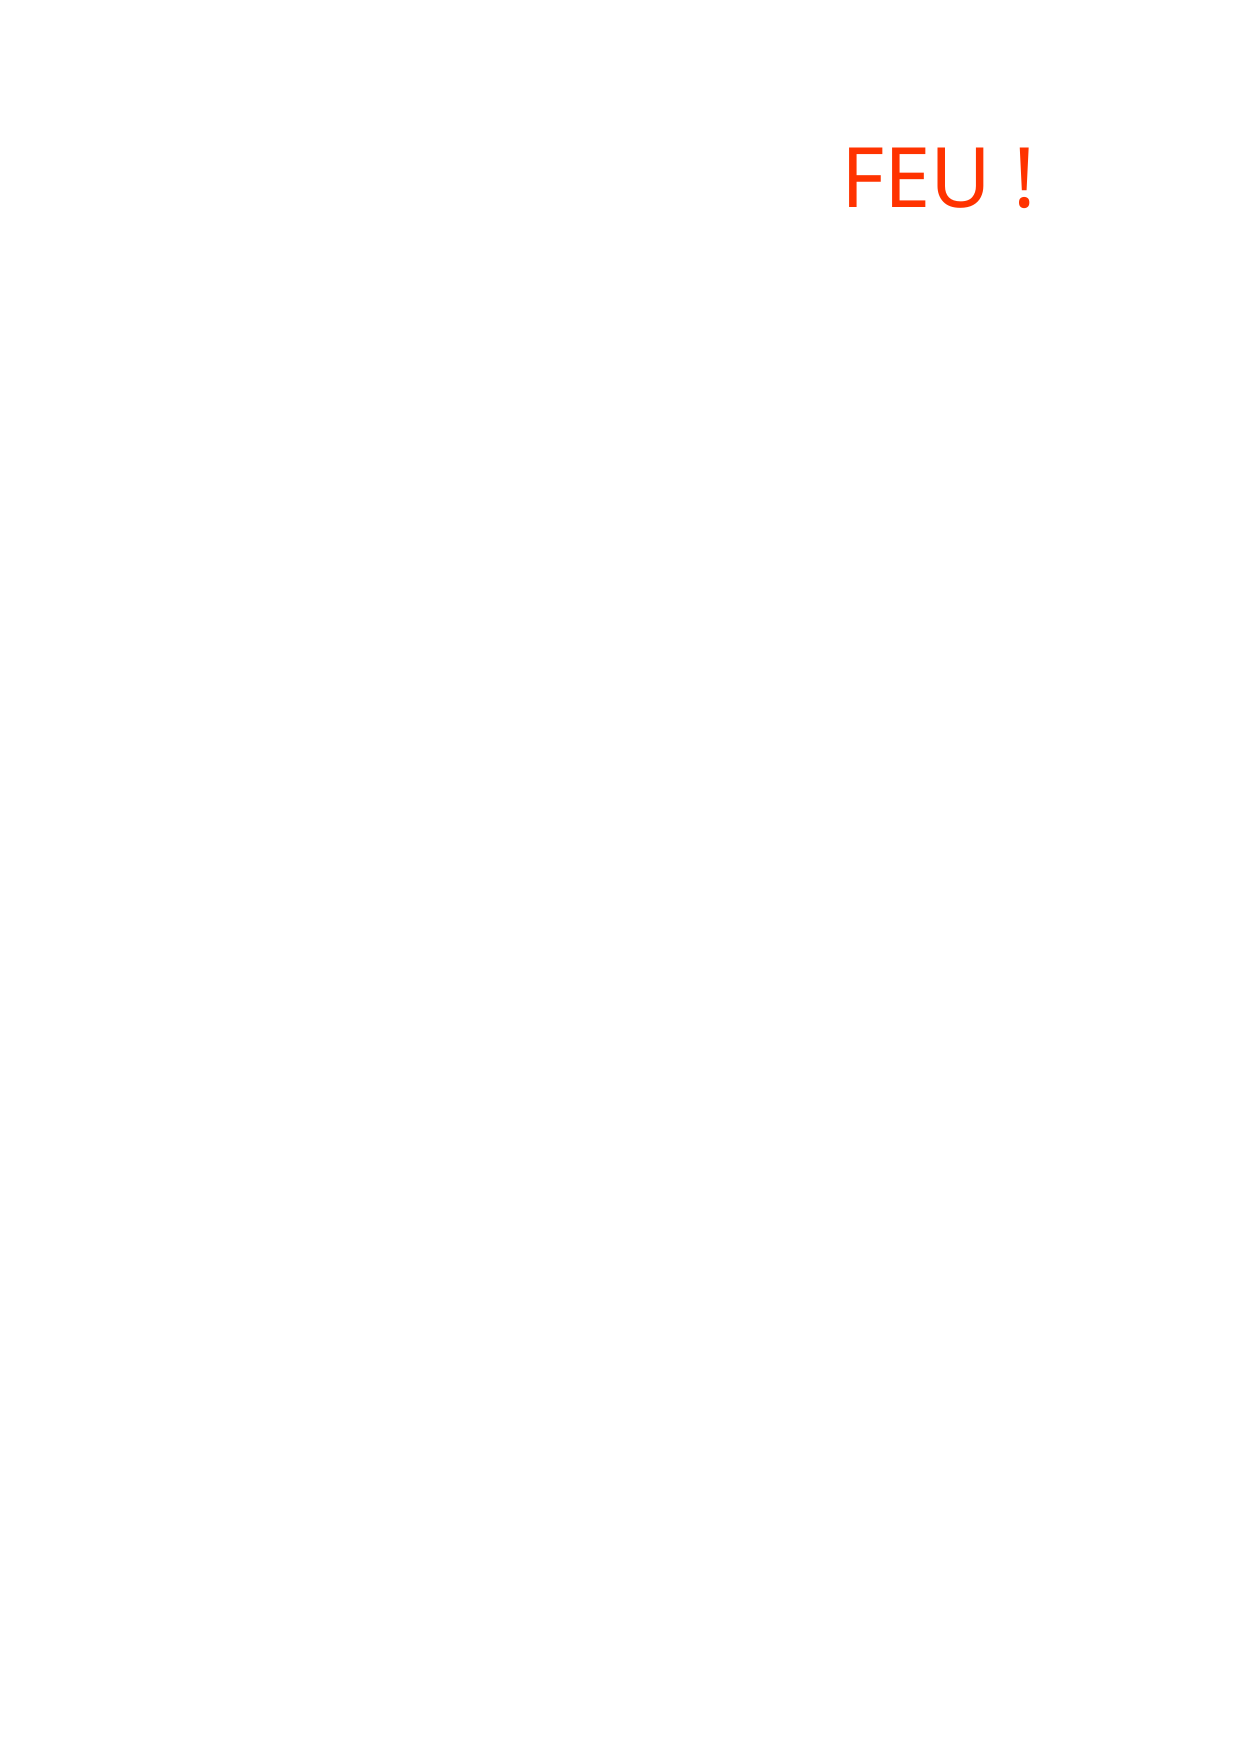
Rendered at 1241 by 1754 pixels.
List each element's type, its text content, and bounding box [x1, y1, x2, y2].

text FEU ! [118, 118, 1122, 232]
